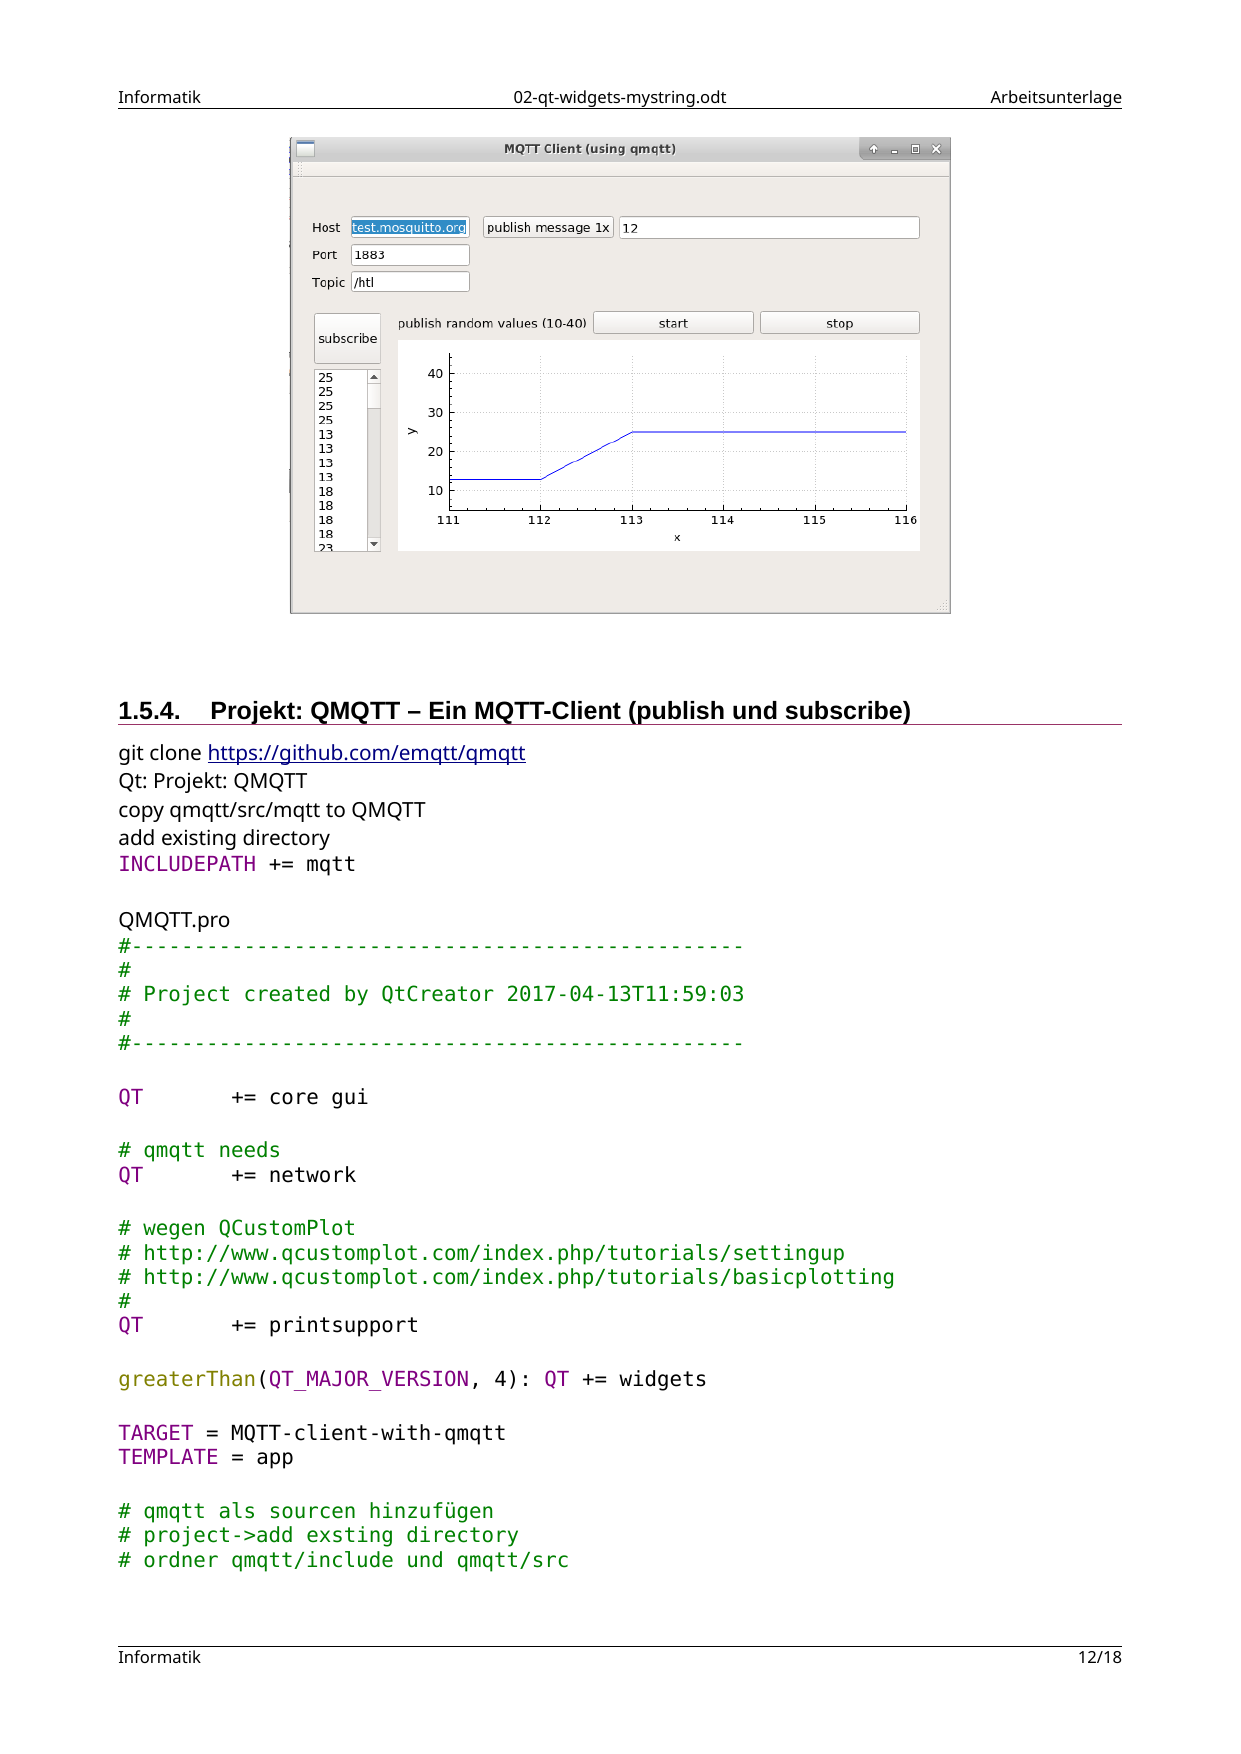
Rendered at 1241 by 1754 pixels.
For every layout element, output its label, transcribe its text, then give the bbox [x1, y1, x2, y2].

text QT += network [118, 1163, 1122, 1187]
text # [118, 958, 1122, 982]
text # project->add exsting directory [118, 1523, 1122, 1548]
text #------------------------------------------------- [118, 1031, 1122, 1055]
text # Project created by QtCreator 2017-04-13T11:59:03 [118, 982, 1122, 1007]
text TARGET = MQTT-client-with-qmqtt [118, 1421, 1122, 1445]
subtitle Projekt: QMQTT – Ein MQTT-Client (publish und subscribe) [118, 696, 1122, 724]
text greaterThan(QT_MAJOR_VERSION, 4): QT += widgets [118, 1367, 1122, 1392]
text # ordner qmqtt/include und qmqtt/src [118, 1548, 1122, 1572]
text QMQTT.pro [118, 905, 1122, 934]
text TEMPLATE = app [118, 1445, 1122, 1469]
picture [289, 137, 951, 614]
text QT += printsupport [118, 1313, 1122, 1338]
text # http://www.qcustomplot.com/index.php/tutorials/settingup [118, 1241, 1122, 1265]
text # qmqtt needs [118, 1138, 1122, 1163]
text # [118, 1007, 1122, 1031]
text copy qmqtt/src/mqtt to QMQTT [118, 795, 1122, 823]
text add existing directory [118, 823, 1122, 852]
text # wegen QCustomPlot [118, 1216, 1122, 1241]
text Qt: Projekt: QMQTT [118, 766, 1122, 795]
text # qmqtt als sourcen hinzufügen [118, 1499, 1122, 1523]
text INCLUDEPATH += mqtt [118, 852, 1122, 876]
text git clone https://github.com/emqtt/qmqtt [118, 738, 1122, 766]
text # http://www.qcustomplot.com/index.php/tutorials/basicplotting [118, 1265, 1122, 1289]
text #------------------------------------------------- [118, 934, 1122, 958]
text # [118, 1289, 1122, 1313]
text QT += core gui [118, 1085, 1122, 1109]
